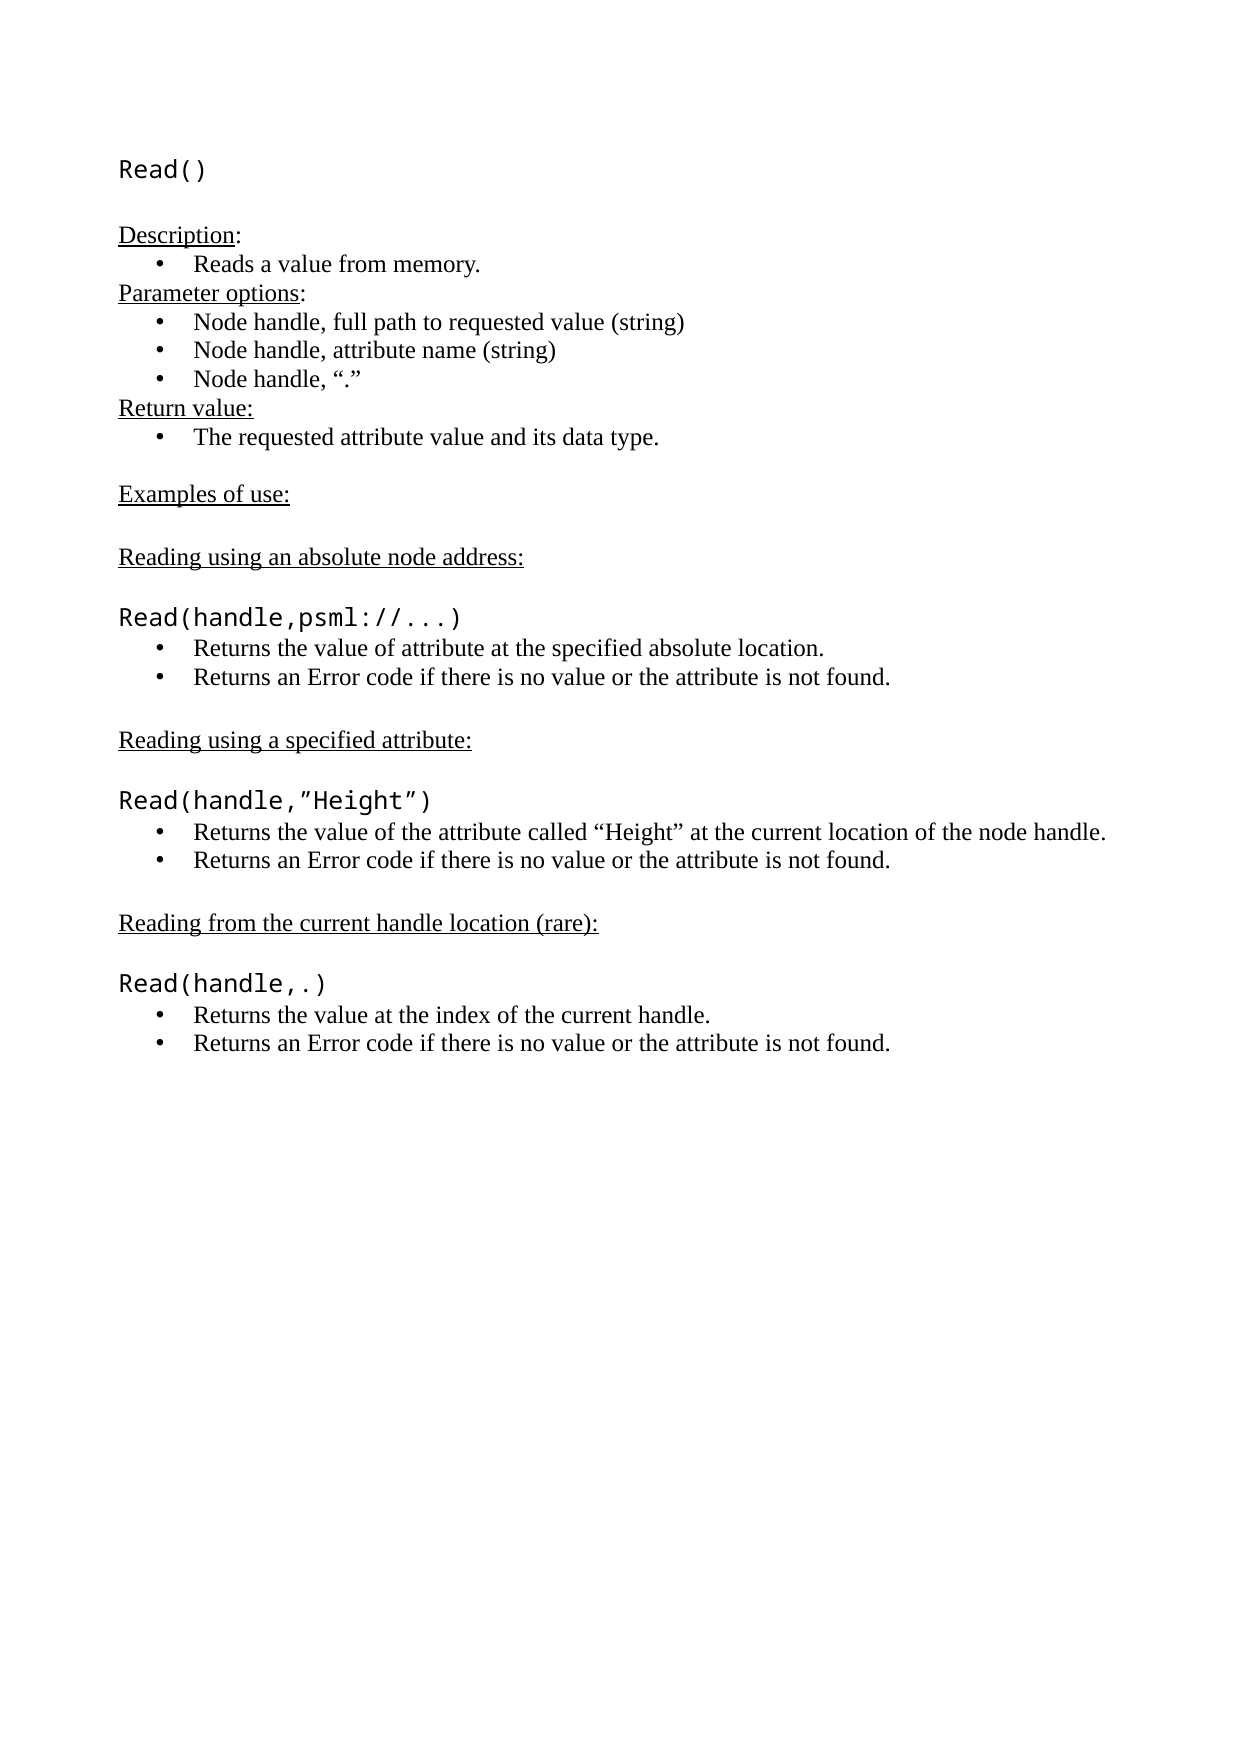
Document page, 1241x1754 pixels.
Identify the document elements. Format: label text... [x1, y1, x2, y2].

text Read() [118, 152, 1122, 186]
text Parameter options: [118, 278, 1122, 307]
list The requested attribute value and its data type. [156, 422, 1122, 450]
list Node handle, “.” [156, 364, 1122, 393]
text Description: [118, 220, 1122, 249]
list Returns the value of the attribute called “Height” at the current location of the node handle. [156, 817, 1122, 845]
text Read(handle,.) [118, 966, 1122, 1000]
text Examples of use: [118, 479, 1122, 508]
text Read(handle,psml://...) [118, 599, 1122, 633]
text Return value: [118, 393, 1122, 422]
list Returns an Error code if there is no value or the attribute is not found. [156, 1028, 1122, 1057]
text Reading using a specified attribute: [118, 725, 1122, 754]
list Returns an Error code if there is no value or the attribute is not found. [156, 662, 1122, 691]
text Reading from the current handle location (rare): [118, 908, 1122, 937]
list Reads a value from memory. [156, 249, 1122, 278]
list Node handle, attribute name (string) [156, 335, 1122, 364]
list Node handle, full path to requested value (string) [156, 307, 1122, 335]
text Read(handle,”Height”) [118, 782, 1122, 817]
list Returns the value of attribute at the specified absolute location. [156, 633, 1122, 662]
list Returns an Error code if there is no value or the attribute is not found. [156, 845, 1122, 874]
text Reading using an absolute node address: [118, 542, 1122, 571]
list Returns the value at the index of the current handle. [156, 1000, 1122, 1028]
